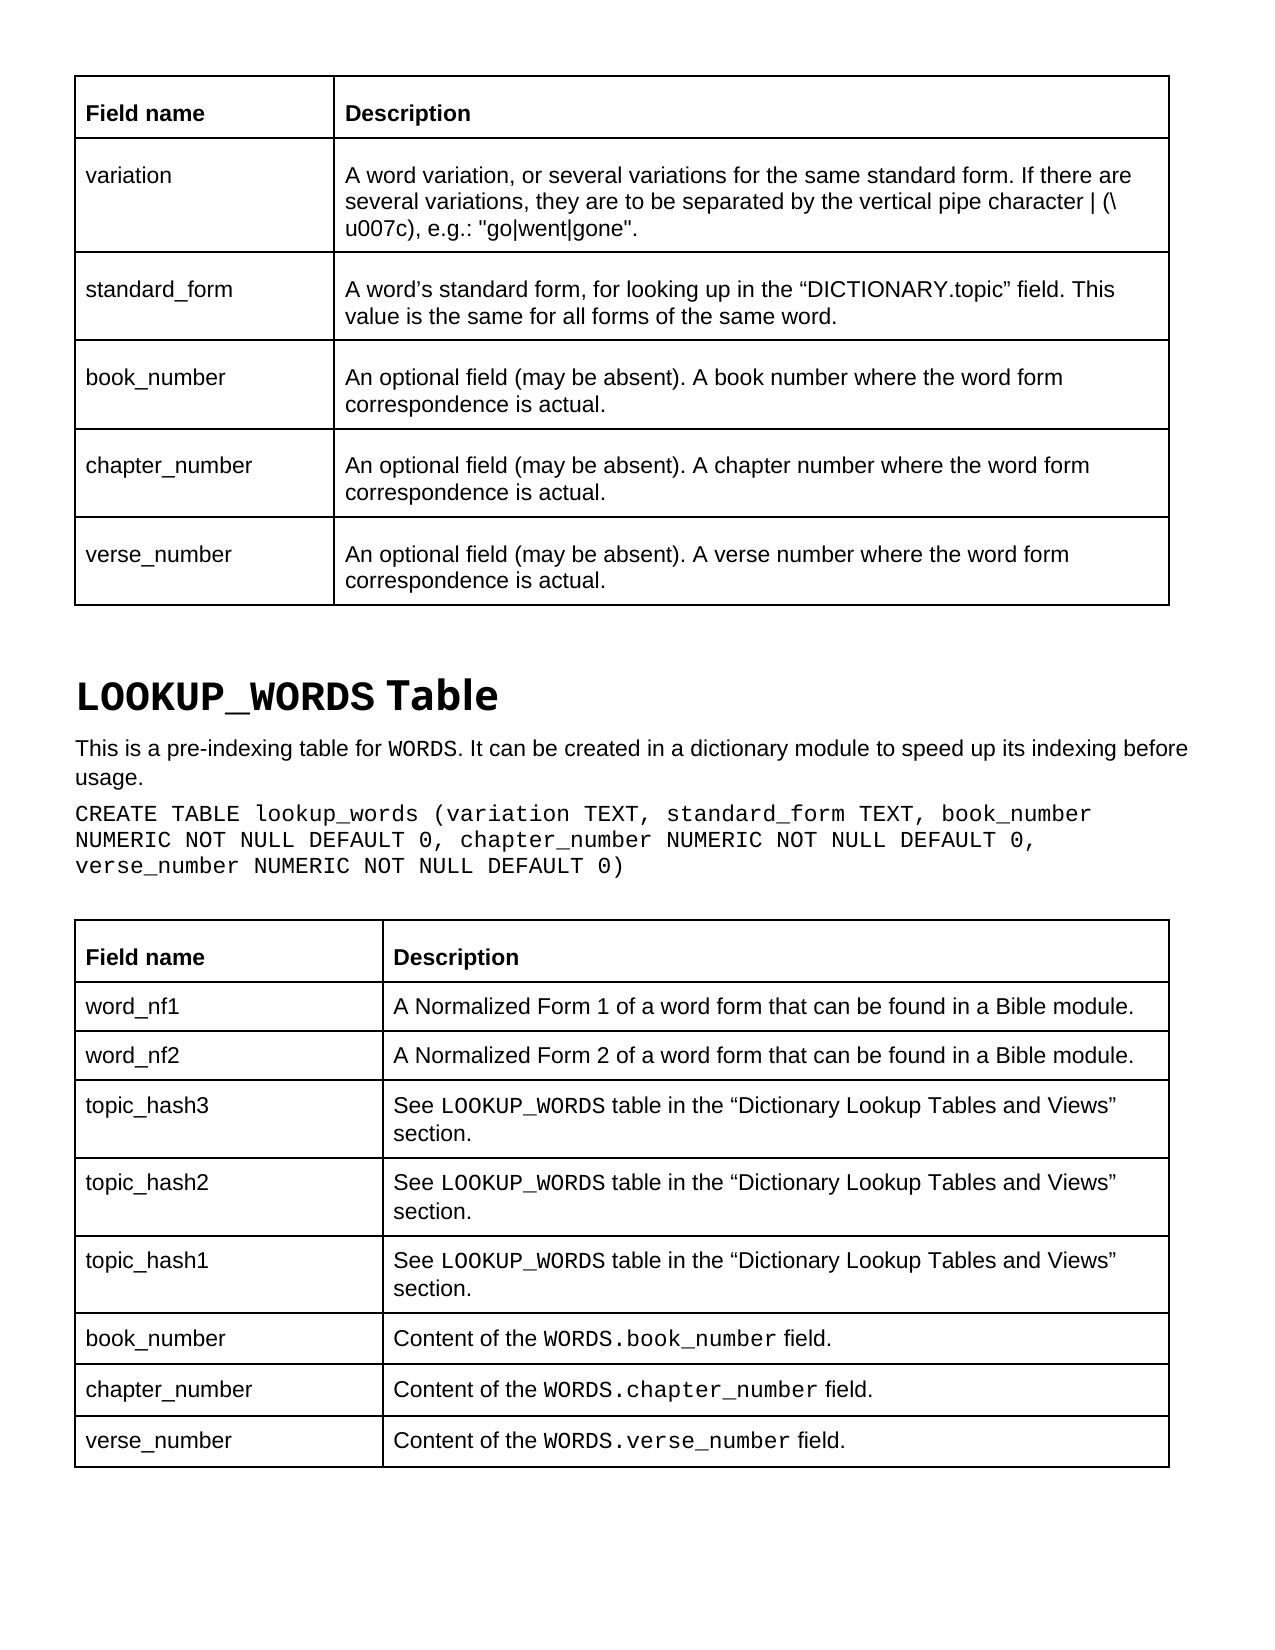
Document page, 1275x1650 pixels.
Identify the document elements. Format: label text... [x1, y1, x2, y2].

table_cell A word’s standard form, for looking up in the “DICTIONARY.topic” field. This value is the same for all forms of the same word. [335, 253, 1168, 339]
table_header Description [335, 77, 1168, 137]
table_cell topic_hash1 [76, 1237, 382, 1312]
subtitle LOOKUP_WORDS Table [75, 666, 1200, 723]
text CREATE TABLE lookup_words (variation TEXT, standard_form TEXT, book_number NUMERIC NOT NULL DEFAULT 0, chapter_number NUMERIC NOT NULL DEFAULT 0, verse_number NUMERIC NOT NULL DEFAULT 0) [75, 802, 1200, 880]
table_cell A word variation, or several variations for the same standard form. If there are several variations, they are to be separated by the vertical pipe character | (\u007c), e.g.: "go|went|gone". [335, 139, 1168, 251]
table_cell Content of the WORDS.verse_number field. [384, 1417, 1168, 1466]
table_cell verse_number [76, 1417, 382, 1466]
table_cell A Normalized Form 2 of a word form that can be found in a Bible module. [384, 1032, 1168, 1079]
table_header Field name [76, 77, 333, 137]
table_header Field name [76, 921, 382, 981]
table_cell An optional field (may be absent). A verse number where the word form correspondence is actual. [335, 518, 1168, 604]
table_cell An optional field (may be absent). A chapter number where the word form correspondence is actual. [335, 430, 1168, 516]
table_cell See LOOKUP_WORDS table in the “Dictionary Lookup Tables and Views” section. [384, 1159, 1168, 1234]
table_cell verse_number [76, 518, 333, 604]
table_cell topic_hash3 [76, 1081, 382, 1157]
table_cell standard_form [76, 253, 333, 339]
table_cell See LOOKUP_WORDS table in the “Dictionary Lookup Tables and Views” section. [384, 1237, 1168, 1312]
table_cell word_nf2 [76, 1032, 382, 1079]
table_cell Content of the WORDS.book_number field. [384, 1314, 1168, 1363]
table_cell An optional field (may be absent). A book number where the word form correspondence is actual. [335, 341, 1168, 427]
table_cell book_number [76, 1314, 382, 1363]
table_cell Content of the WORDS.chapter_number field. [384, 1365, 1168, 1414]
table_header Description [384, 921, 1168, 981]
table_cell See LOOKUP_WORDS table in the “Dictionary Lookup Tables and Views” section. [384, 1081, 1168, 1157]
table_cell book_number [76, 341, 333, 427]
table_cell variation [76, 139, 333, 251]
table_cell topic_hash2 [76, 1159, 382, 1234]
table_cell word_nf1 [76, 983, 382, 1030]
text This is a pre-indexing table for WORDS. It can be created in a dictionary module to speed up its indexing before usage. [75, 735, 1200, 790]
table_cell A Normalized Form 1 of a word form that can be found in a Bible module. [384, 983, 1168, 1030]
table_cell chapter_number [76, 1365, 382, 1414]
table_cell chapter_number [76, 430, 333, 516]
